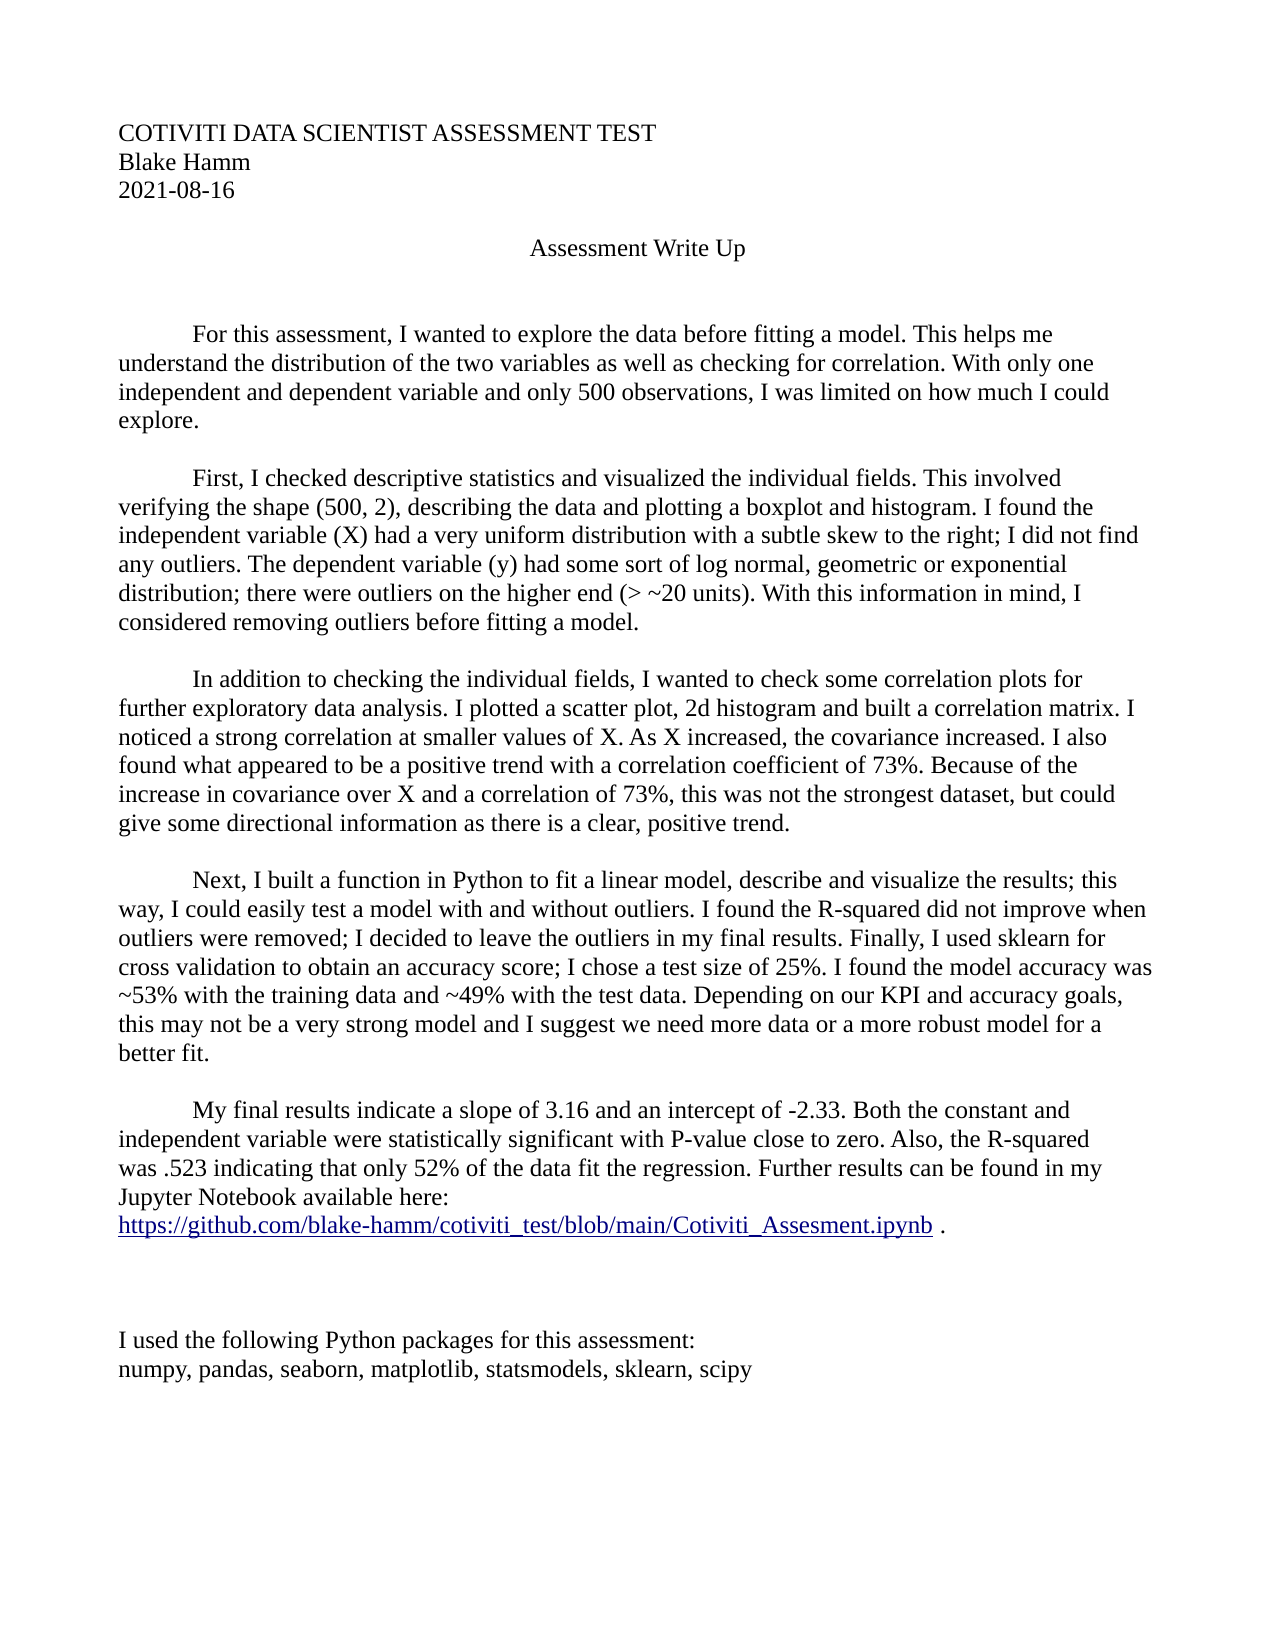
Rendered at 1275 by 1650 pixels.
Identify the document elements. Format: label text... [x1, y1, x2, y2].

text My final results indicate a slope of 3.16 and an intercept of -2.33. Both the constant and independent variable were statistically significant with P-value close to zero. Also, the R-squared was .523 indicating that only 52% of the data fit the regression. Further results can be found in my Jupyter Notebook available here: https://github.com/blake-hamm/cotiviti_test/blob/main/Cotiviti_Assesment.ipynb . [118, 1096, 1157, 1239]
text 2021-08-16 [118, 176, 1157, 204]
text Blake Hamm [118, 147, 1157, 176]
text For this assessment, I wanted to explore the data before fitting a model. This helps me understand the distribution of the two variables as well as checking for correlation. With only one independent and dependent variable and only 500 observations, I was limited on how much I could explore. [118, 319, 1157, 434]
text Next, I built a function in Python to fit a linear model, describe and visualize the results; this way, I could easily test a model with and without outliers. I found the R-squared did not improve when outliers were removed; I decided to leave the outliers in my final results. Finally, I used sklearn for cross validation to obtain an accuracy score; I chose a test size of 25%. I found the model accuracy was ~53% with the training data and ~49% with the test data. Depending on our KPI and accuracy goals, this may not be a very strong model and I suggest we need more data or a more robust model for a better fit. [118, 866, 1157, 1067]
text Assessment Write Up [118, 233, 1157, 262]
text First, I checked descriptive statistics and visualized the individual fields. This involved verifying the shape (500, 2), describing the data and plotting a boxplot and histogram. I found the independent variable (X) had a very uniform distribution with a subtle skew to the right; I did not find any outliers. The dependent variable (y) had some sort of log normal, geometric or exponential distribution; there were outliers on the higher end (> ~20 units). With this information in mind, I considered removing outliers before fitting a model. [118, 463, 1157, 636]
text COTIVITI DATA SCIENTIST ASSESSMENT TEST [118, 118, 1157, 147]
text In addition to checking the individual fields, I wanted to check some correlation plots for further exploratory data analysis. I plotted a scatter plot, 2d histogram and built a correlation matrix. I noticed a strong correlation at smaller values of X. As X increased, the covariance increased. I also found what appeared to be a positive trend with a correlation coefficient of 73%. Because of the increase in covariance over X and a correlation of 73%, this was not the strongest dataset, but could give some directional information as there is a clear, positive trend. [118, 664, 1157, 837]
text numpy, pandas, seaborn, matplotlib, statsmodels, sklearn, scipy [118, 1354, 1157, 1383]
text I used the following Python packages for this assessment: [118, 1326, 1157, 1354]
